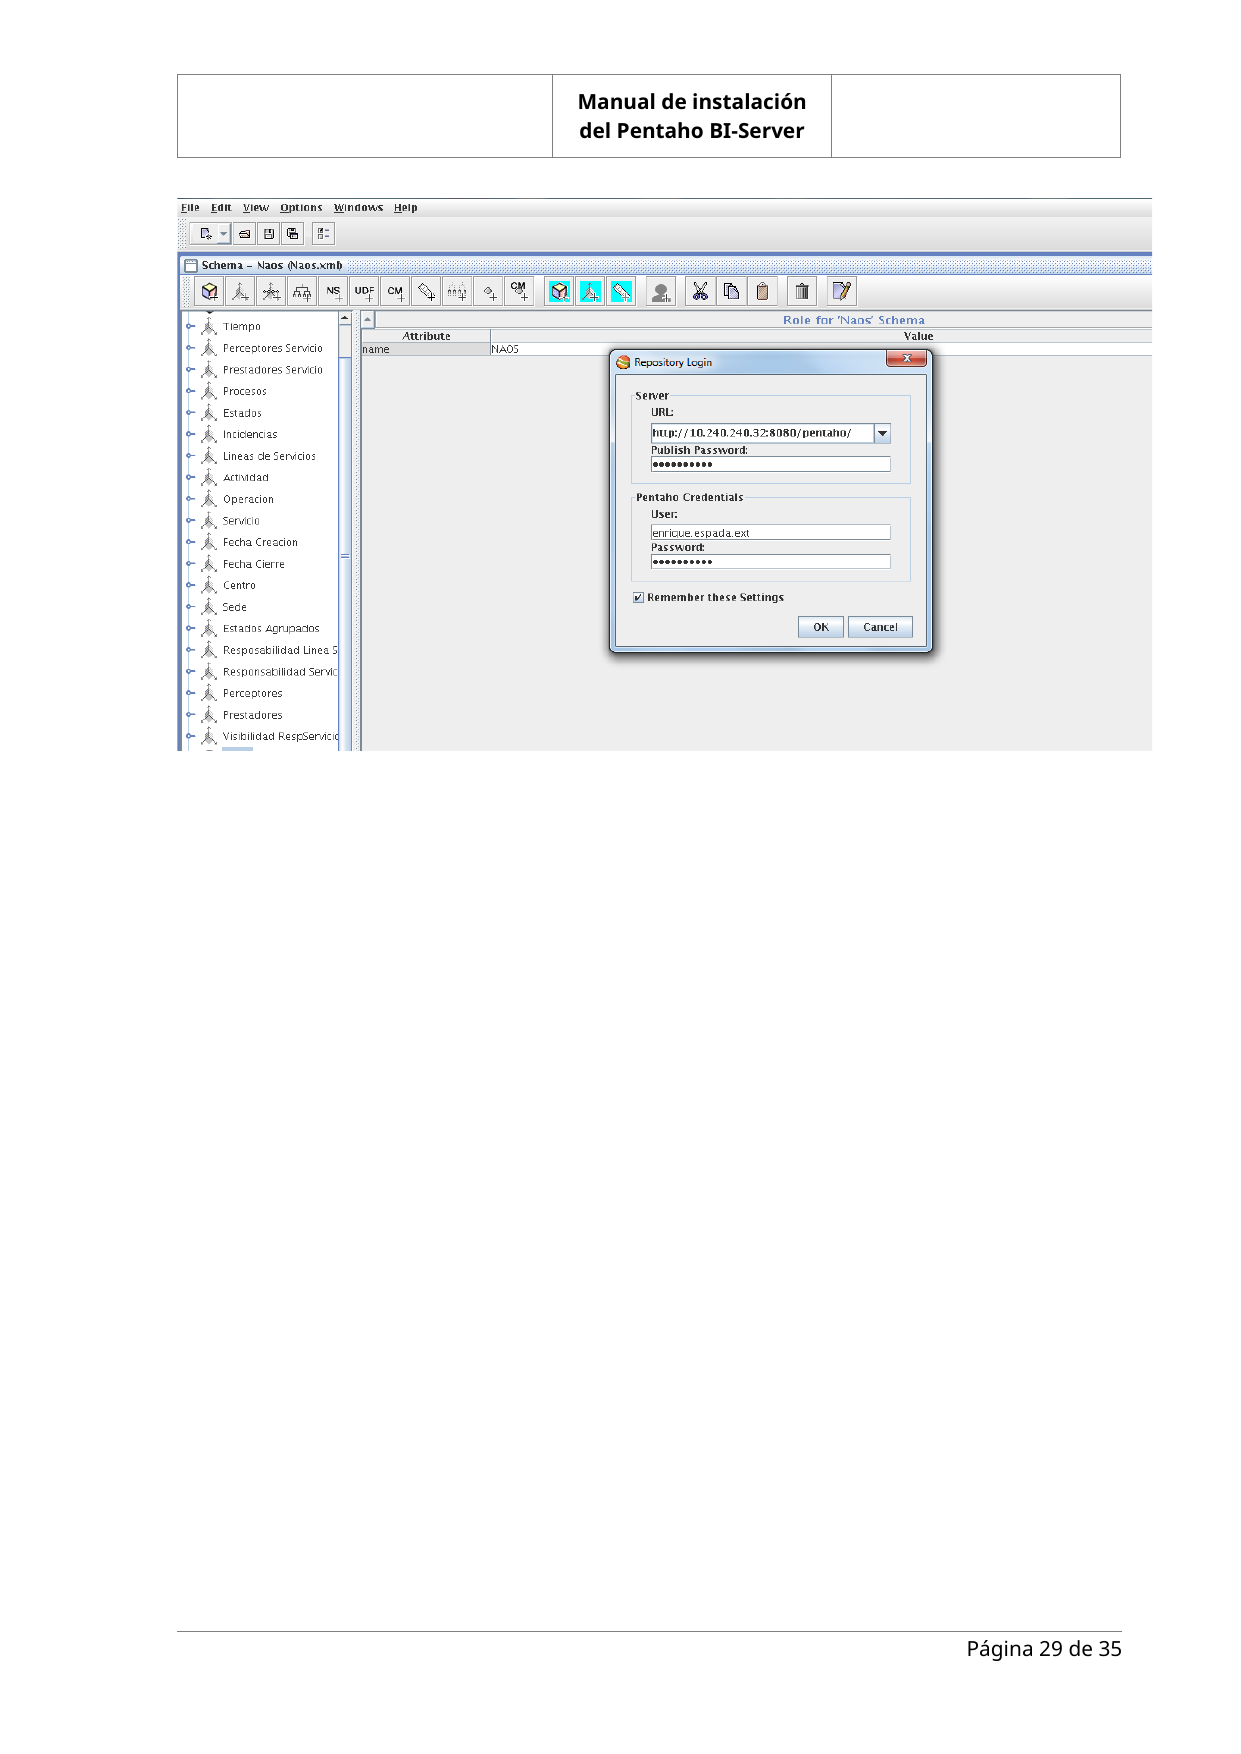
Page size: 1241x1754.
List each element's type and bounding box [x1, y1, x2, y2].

picture [177, 198, 1153, 751]
